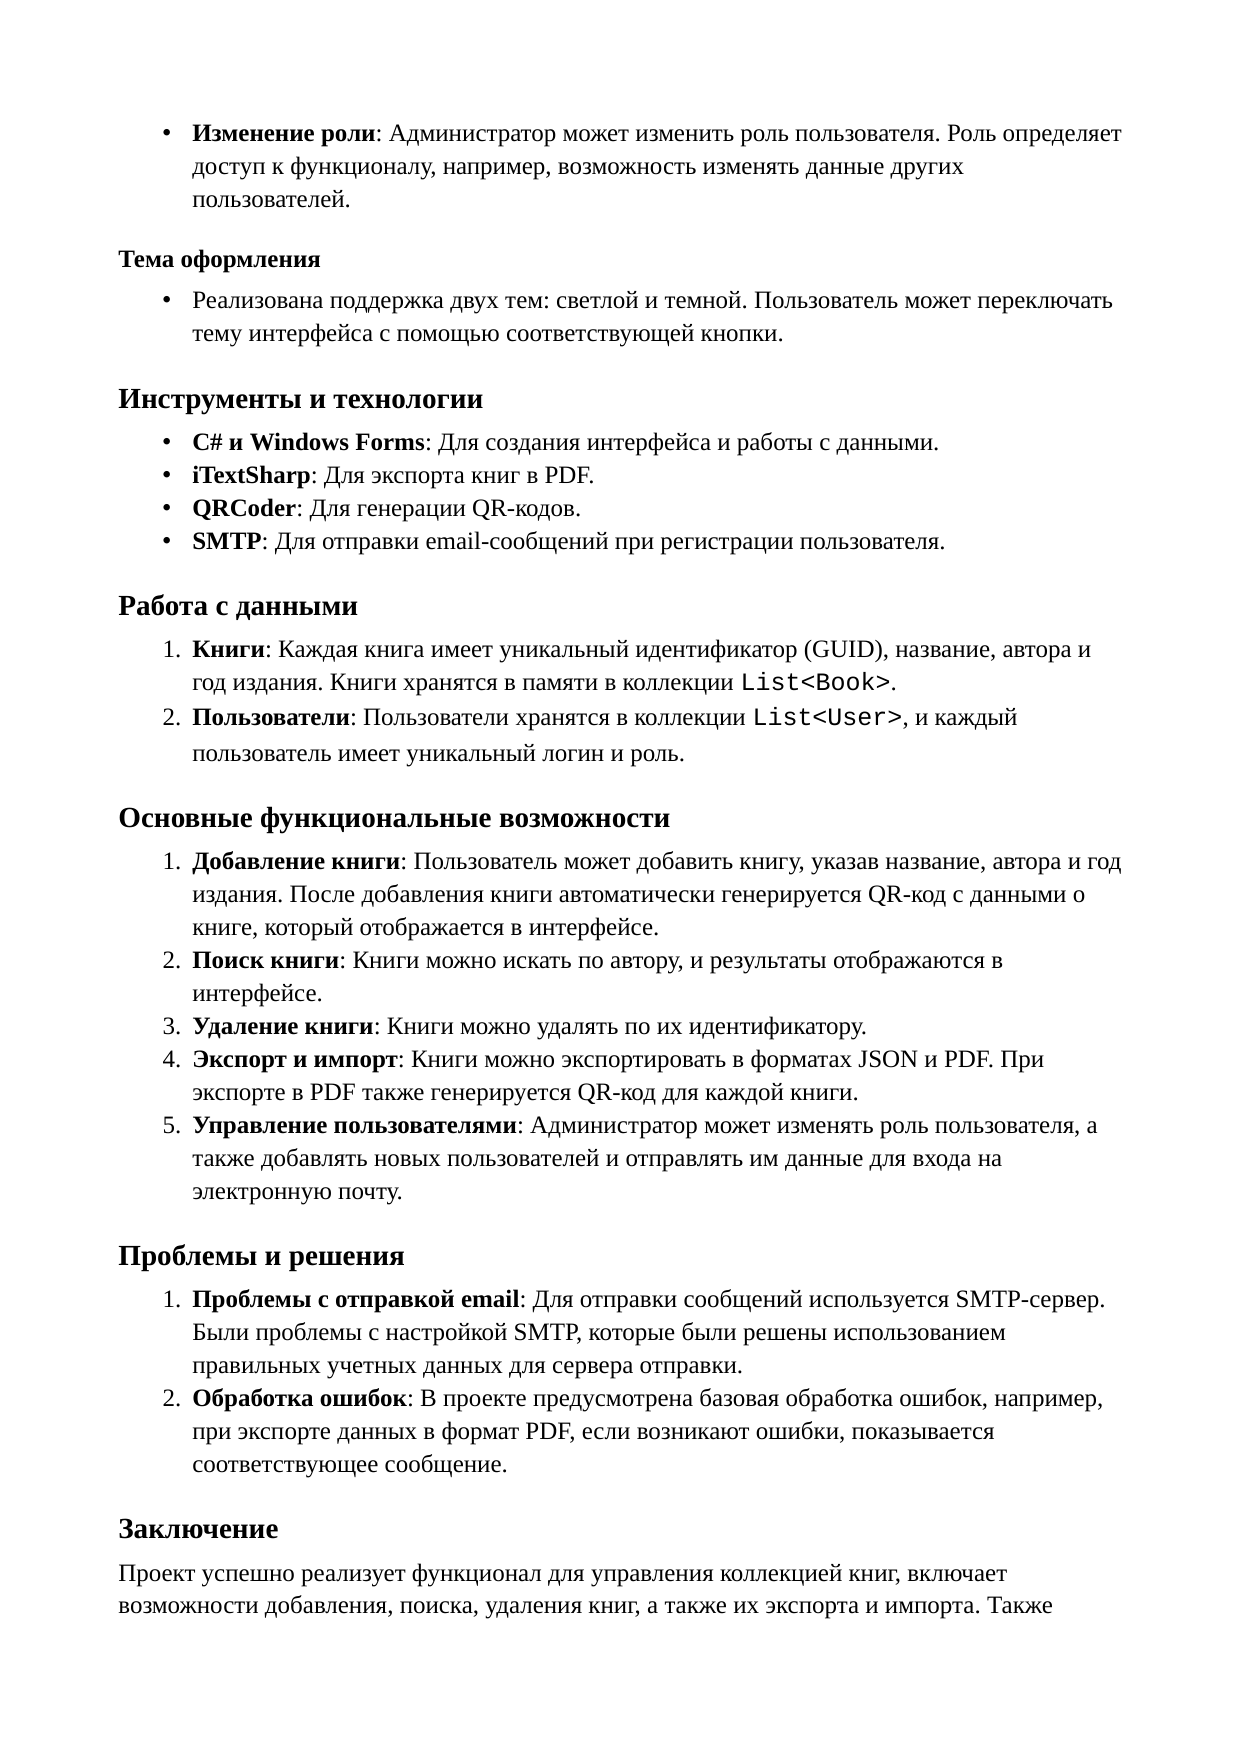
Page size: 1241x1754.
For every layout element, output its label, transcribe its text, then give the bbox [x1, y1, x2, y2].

subtitle Заключение [118, 1512, 1122, 1545]
subtitle Работа с данными [118, 588, 1122, 622]
list Управление пользователями: Администратор может изменять роль пользователя, а также добавлять новых пользователей и отправлять им данные для входа на электронную почту. [162, 1110, 1122, 1205]
list Обработка ошибок: В проекте предусмотрена базовая обработка ошибок, например, при экспорте данных в формат PDF, если возникают ошибки, показывается соответствующее сообщение. [162, 1383, 1122, 1478]
subtitle Проблемы и решения [118, 1238, 1122, 1272]
list iTextSharp: Для экспорта книг в PDF. [162, 460, 1122, 488]
list SMTP: Для отправки email-сообщений при регистрации пользователя. [162, 526, 1122, 554]
list Реализована поддержка двух тем: светлой и темной. Пользователь может переключать тему интерфейса с помощью соответствующей кнопки. [162, 286, 1122, 347]
list Книги: Каждая книга имеет уникальный идентификатор (GUID), название, автора и год издания. Книги хранятся в памяти в коллекции List<Book>. [162, 634, 1122, 698]
list Добавление книги: Пользователь может добавить книгу, указав название, автора и год издания. После добавления книги автоматически генерируется QR-код с данными о книге, который отображается в интерфейсе. [162, 846, 1122, 941]
list Экспорт и импорт: Книги можно экспортировать в форматах JSON и PDF. При экспорте в PDF также генерируется QR-код для каждой книги. [162, 1044, 1122, 1106]
list C# и Windows Forms: Для создания интерфейса и работы с данными. [162, 427, 1122, 456]
list Изменение роли: Администратор может изменить роль пользователя. Роль определяет доступ к функционалу, например, возможность изменять данные других пользователей. [162, 118, 1122, 213]
subtitle Инструменты и технологии [118, 381, 1122, 414]
subtitle Тема оформления [118, 244, 1122, 273]
list QRCoder: Для генерации QR-кодов. [162, 493, 1122, 522]
list Поиск книги: Книги можно искать по автору, и результаты отображаются в интерфейсе. [162, 945, 1122, 1007]
subtitle Основные функциональные возможности [118, 800, 1122, 833]
list Удаление книги: Книги можно удалять по их идентификатору. [162, 1011, 1122, 1040]
list Пользователи: Пользователи хранятся в коллекции List<User>, и каждый пользователь имеет уникальный логин и роль. [162, 702, 1122, 766]
list Проблемы с отправкой email: Для отправки сообщений используется SMTP-сервер. Были проблемы с настройкой SMTP, которые были решены использованием правильных учетных данных для сервера отправки. [162, 1284, 1122, 1379]
text Проект успешно реализует функционал для управления коллекцией книг, включает возможности добавления, поиска, удаления книг, а также их экспорта и импорта. Также [118, 1558, 1122, 1619]
